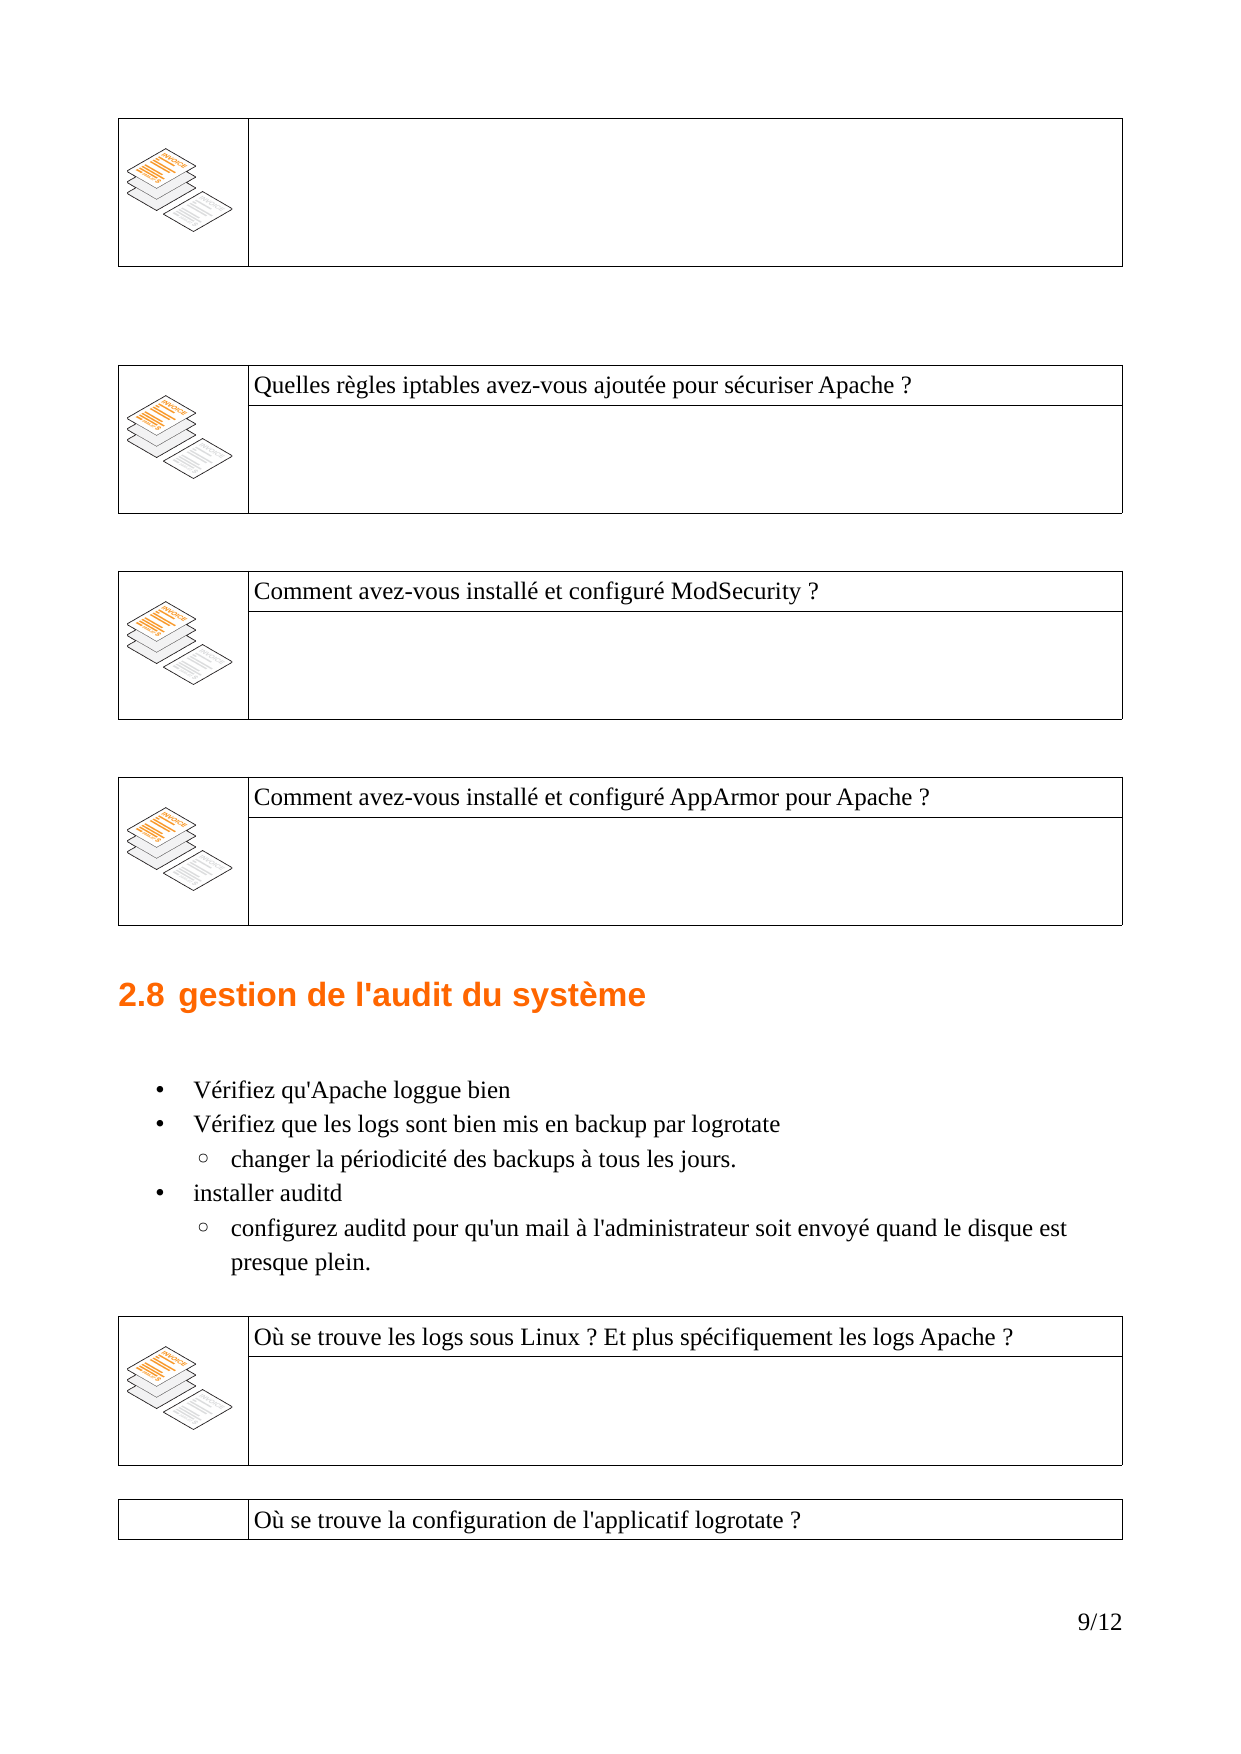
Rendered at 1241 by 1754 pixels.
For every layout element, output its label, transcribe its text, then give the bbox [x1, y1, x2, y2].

list changer la périodicité des backups à tous les jours. [193, 1144, 1122, 1172]
picture [127, 807, 233, 891]
table_header Quelles règles iptables avez-vous ajoutée pour sécuriser Apache ? [249, 366, 1122, 405]
table_header [119, 572, 248, 719]
table_cell [249, 818, 1122, 925]
table_header Comment avez-vous installé et configuré ModSecurity ? [249, 572, 1122, 611]
list Vérifiez que les logs sont bien mis en backup par logrotate [156, 1109, 1122, 1138]
list Vérifiez qu'Apache loggue bien [156, 1075, 1122, 1103]
table_cell [249, 612, 1122, 719]
table_header [119, 778, 248, 925]
picture [127, 395, 233, 479]
table_header Où se trouve la configuration de l'applicatif logrotate ? [249, 1500, 1122, 1539]
table_header [119, 1500, 248, 1539]
table_header Où se trouve les logs sous Linux ? Et plus spécifiquement les logs Apache ? [249, 1317, 1122, 1356]
picture [127, 601, 233, 685]
table_cell [249, 1357, 1122, 1464]
table_cell [249, 119, 1122, 266]
table_cell [249, 406, 1122, 513]
table_header Comment avez-vous installé et configuré AppArmor pour Apache ? [249, 778, 1122, 817]
list installer auditd [156, 1178, 1122, 1207]
list configurez auditd pour qu'un mail à l'administrateur soit envoyé quand le disque est presque plein. [193, 1213, 1122, 1276]
table_header [119, 1317, 248, 1464]
subtitle gestion de l'audit du système [118, 974, 1122, 1013]
picture [127, 148, 233, 232]
table_header [119, 119, 248, 266]
table_header [119, 366, 248, 513]
picture [127, 1346, 233, 1430]
